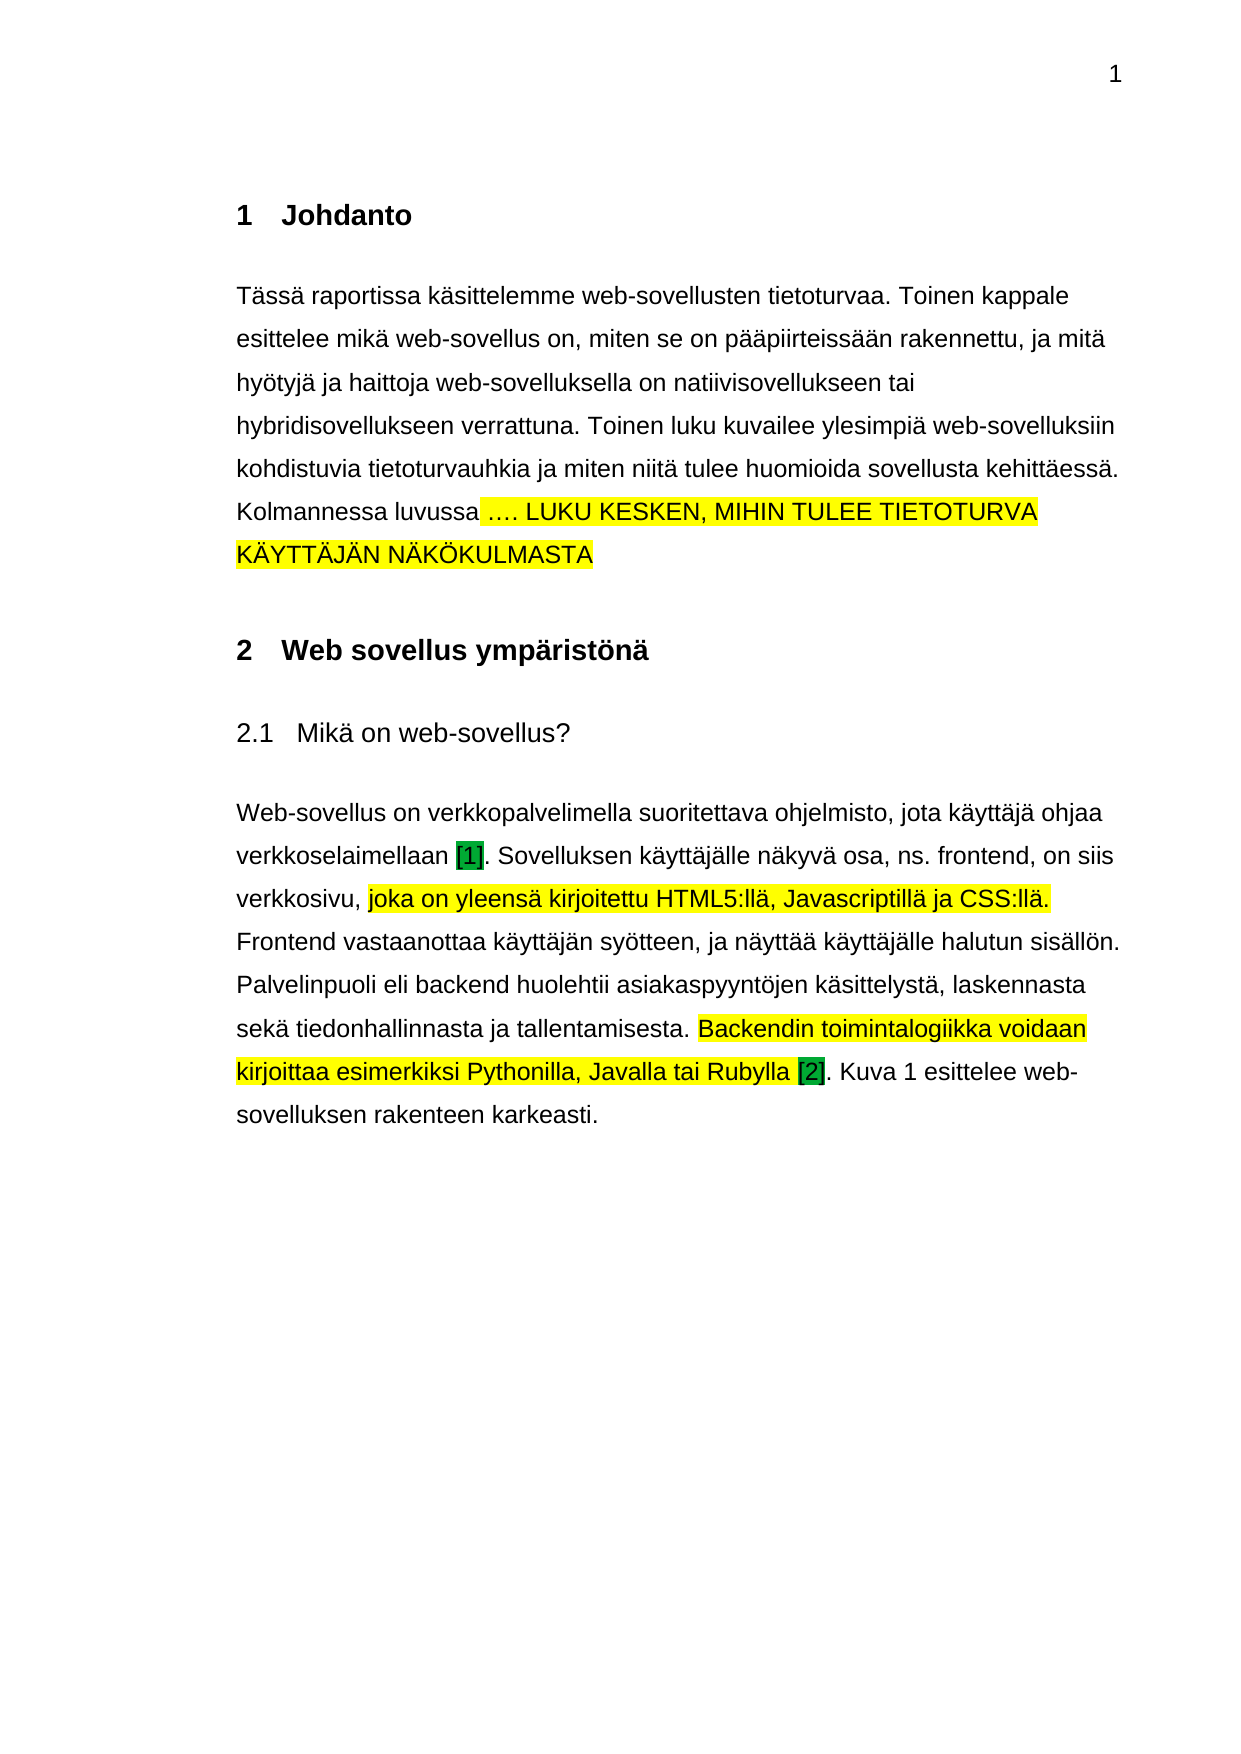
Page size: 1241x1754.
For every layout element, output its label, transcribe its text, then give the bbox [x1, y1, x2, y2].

subtitle Web sovellus ympäristönä [236, 633, 1122, 667]
text Web-sovellus on verkkopalvelimella suoritettava ohjelmisto, jota käyttäjä ohjaa verkkoselaimellaan [1]. Sovelluksen käyttäjälle näkyvä osa, ns. frontend, on siis verkkosivu, joka on yleensä kirjoitettu HTML5:llä, Javascriptillä ja CSS:llä. Frontend vastaanottaa käyttäjän syötteen, ja näyttää käyttäjälle halutun sisällön. Palvelinpuoli eli backend huolehtii asiakaspyyntöjen käsittelystä, laskennasta sekä tiedonhallinnasta ja tallentamisesta. Backendin toimintalogiikka voidaan kirjoittaa esimerkiksi Pythonilla, Javalla tai Rubylla [2]. Kuva 1 esittelee web-sovelluksen rakenteen karkeasti. [236, 798, 1122, 1128]
text Tässä raportissa käsittelemme web-sovellusten tietoturvaa. Toinen kappale esittelee mikä web-sovellus on, miten se on pääpiirteissään rakennettu, ja mitä hyötyjä ja haittoja web-sovelluksella on natiivisovellukseen tai hybridisovellukseen verrattuna. Toinen luku kuvailee ylesimpiä web-sovelluksiin kohdistuvia tietoturvauhkia ja miten niitä tulee huomioida sovellusta kehittäessä. Kolmannessa luvussa …. LUKU KESKEN, MIHIN TULEE TIETOTURVA KÄYTTÄJÄN NÄKÖKULMASTA [236, 281, 1122, 569]
subtitle Mikä on web-sovellus? [236, 717, 1122, 748]
subtitle Johdanto [236, 198, 1122, 231]
